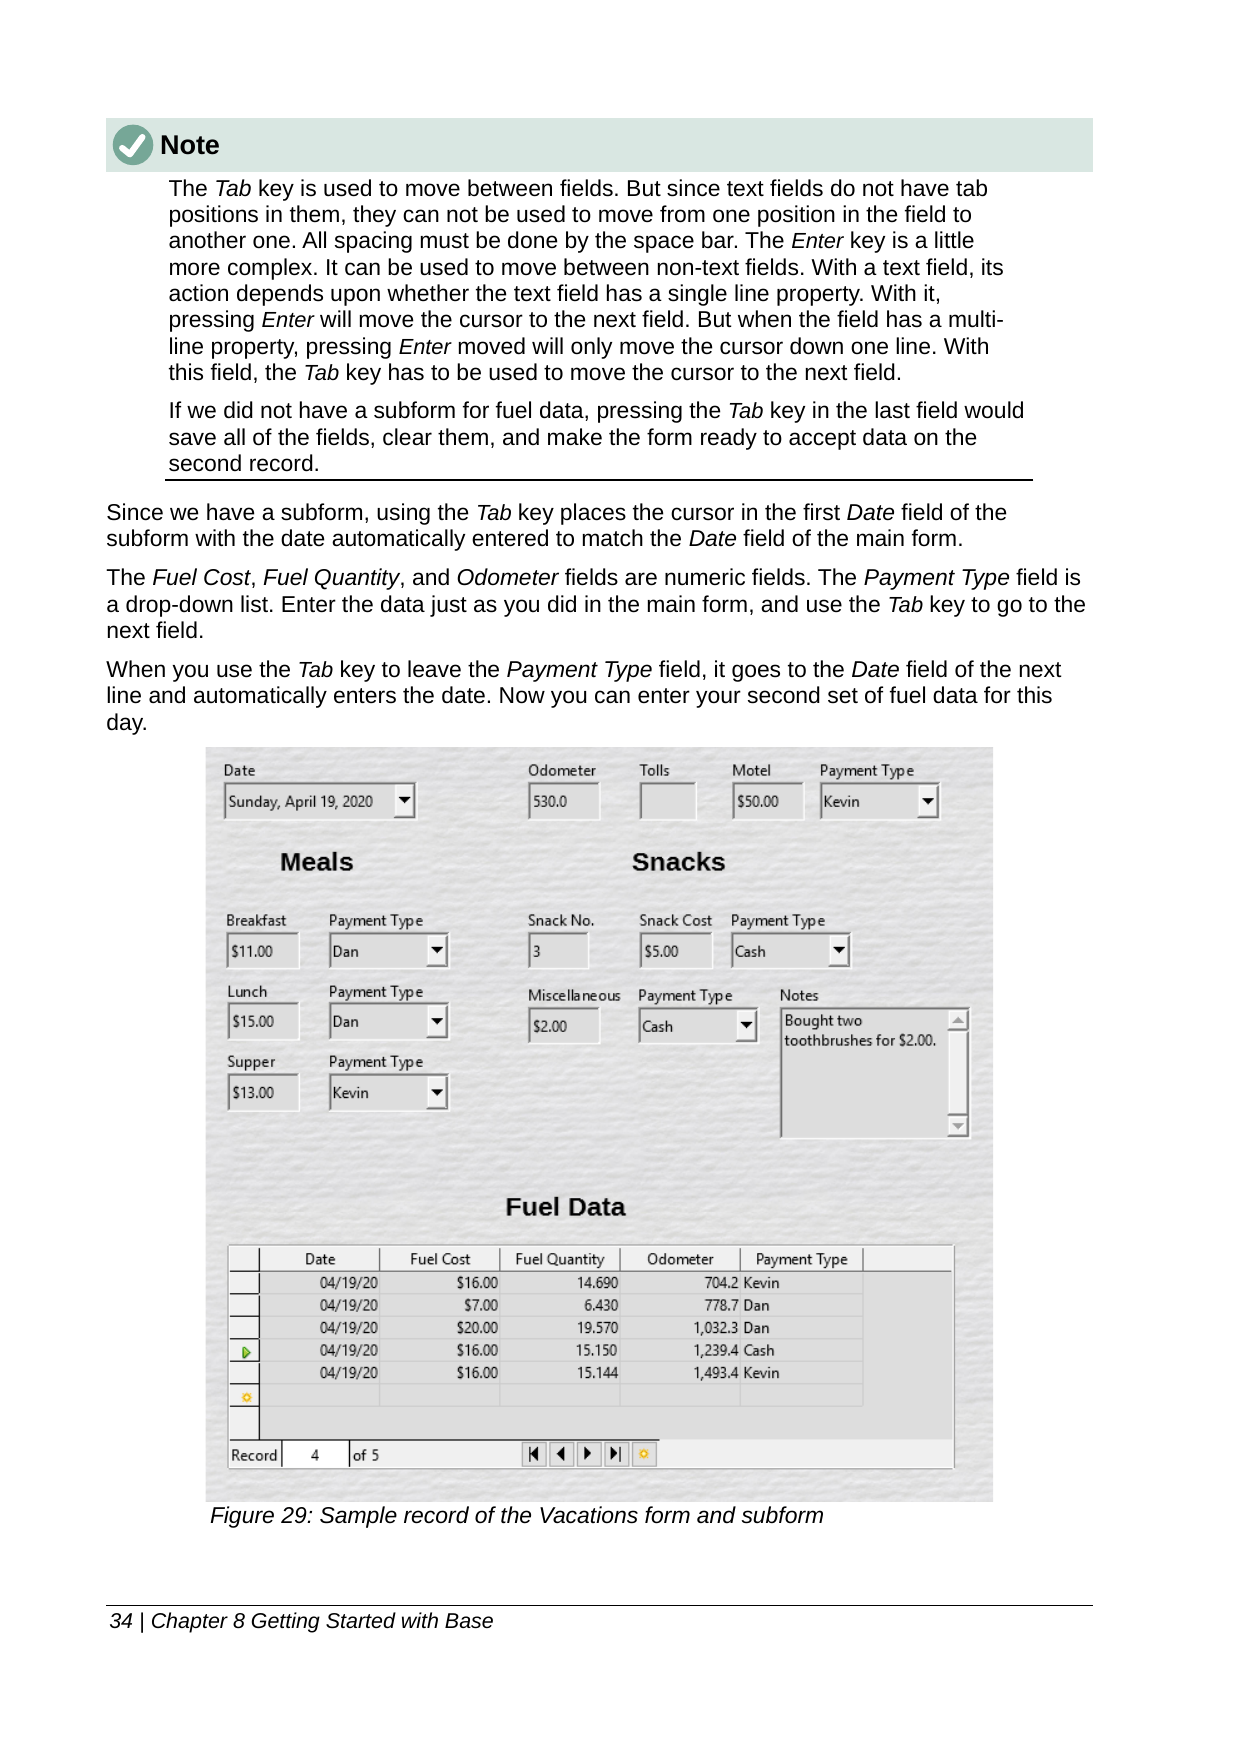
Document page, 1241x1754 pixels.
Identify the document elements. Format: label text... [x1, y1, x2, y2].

text When you use the Tab key to leave the Payment Type field, it goes to the Date field of the next line and automatically enters the date. Now you can enter your second set of fuel data for this day. [106, 656, 1093, 735]
subtitle Note [106, 118, 1093, 172]
text The Fuel Cost, Fuel Quantity, and Odometer fields are numeric fields. The Payment Type field is a drop-down list. Enter the data just as you did in the main form, and use the Tab key to go to the next field. [106, 564, 1093, 643]
text Figure 29: Sample record of the Vacations form and subform [210, 1502, 989, 1528]
text The Tab key is used to move between fields. But since text fields do not have tab positions in them, they can not be used to move from one position in the field to another one. All spacing must be done by the space bar. The Enter key is a little more complex. It can be used to move between non-text fields. With a text field, its action depends upon whether the text field has a single line property. With it, pressing Enter will move the cursor to the next field. But when the field has a multi-line property, pressing Enter moved will only move the cursor down one line. With this field, the Tab key has to be used to move the cursor to the next field. [165, 172, 1033, 385]
picture [205, 747, 994, 1502]
text If we did not have a subform for fuel data, pressing the Tab key in the last field would save all of the fields, clear them, and make the form ready to accept data on the second record. [165, 394, 1033, 479]
text Since we have a subform, using the Tab key places the cursor in the first Date field of the subform with the date automatically entered to match the Date field of the main form. [106, 499, 1093, 552]
